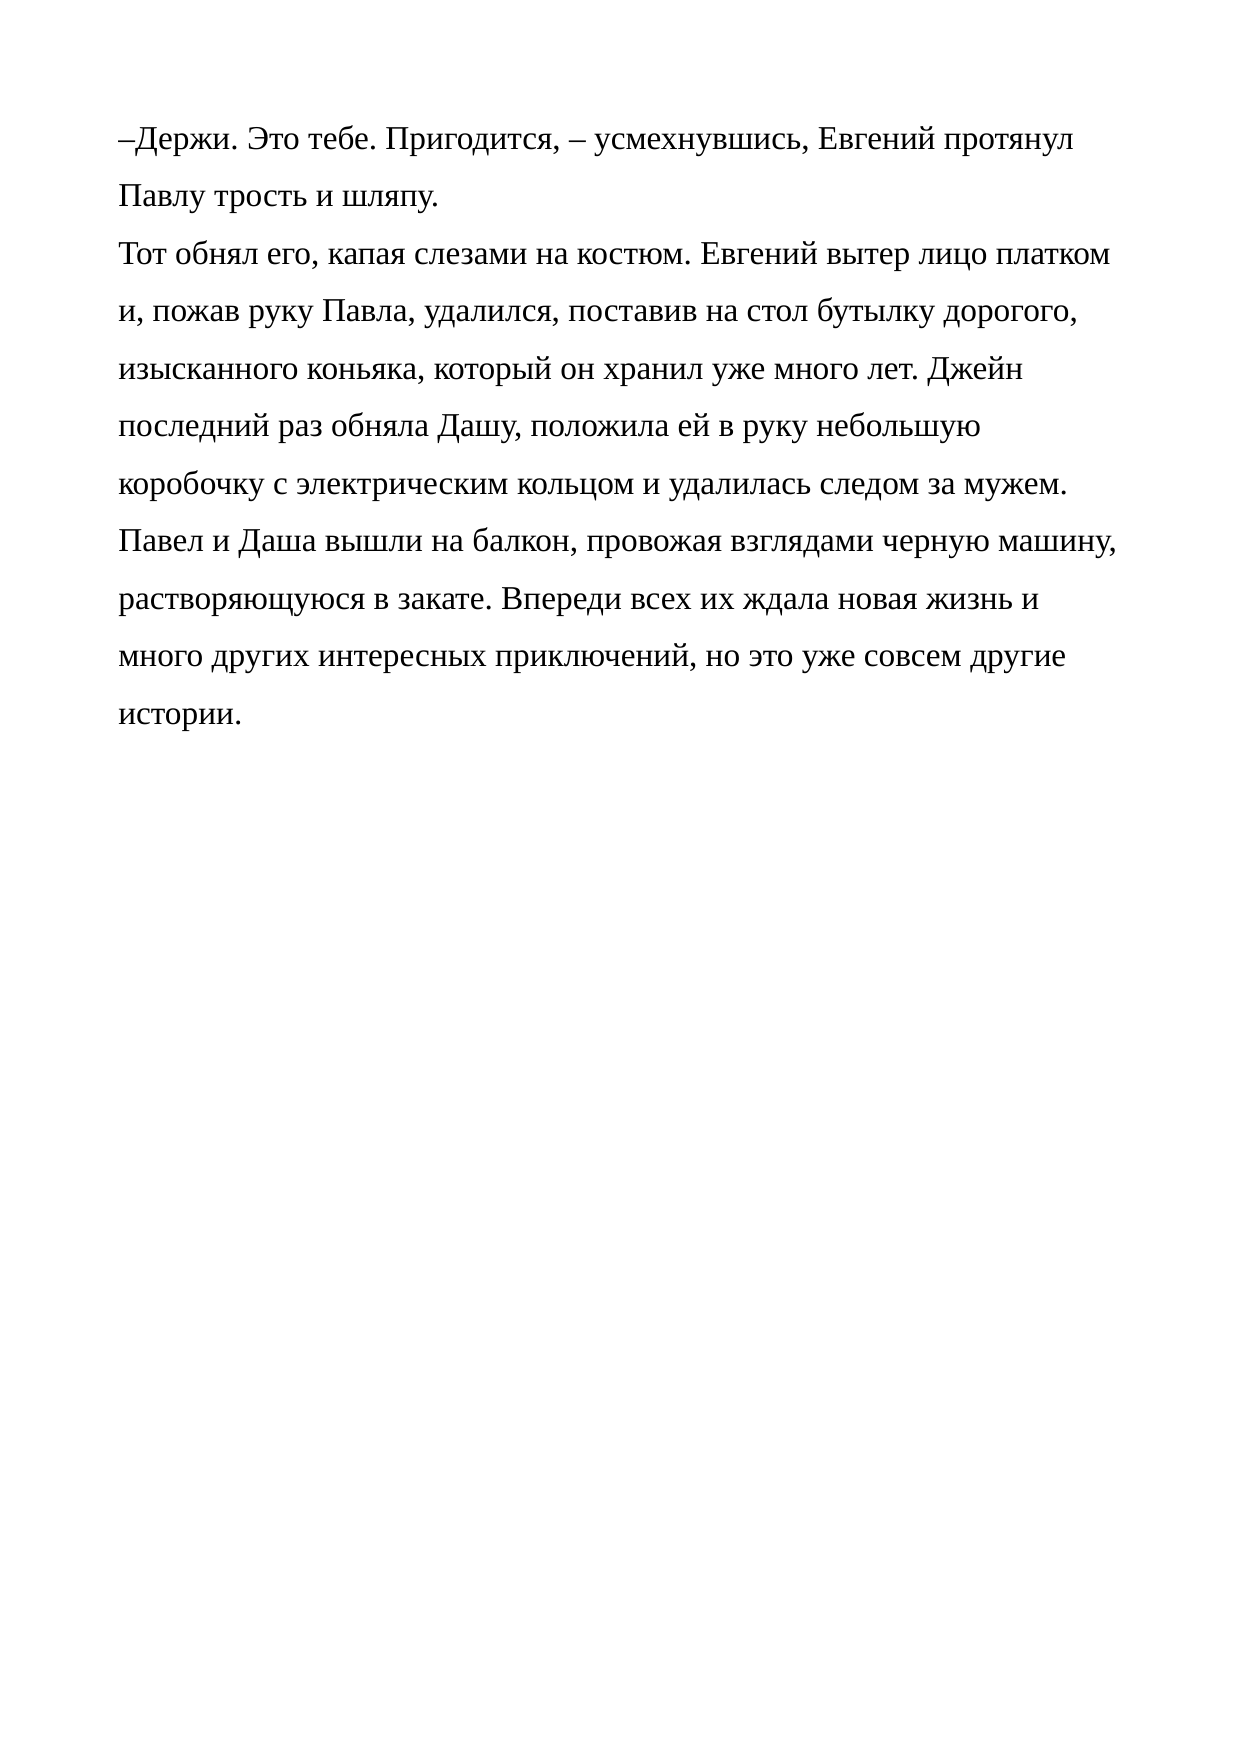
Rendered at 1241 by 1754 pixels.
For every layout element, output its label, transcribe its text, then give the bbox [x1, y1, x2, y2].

text –Держи. Это тебе. Пригодится, – усмехнувшись, Евгений протянул Павлу трость и шляпу. [118, 118, 1122, 214]
text Тот обнял его, капая слезами на костюм. Евгений вытер лицо платком и, пожав руку Павла, удалился, поставив на стол бутылку дорогого, изысканного коньяка, который он хранил уже много лет. Джейн последний раз обняла Дашу, положила ей в руку небольшую коробочку с электрическим кольцом и удалилась следом за мужем. Павел и Даша вышли на балкон, провожая взглядами черную машину, растворяющуюся в закате. Впереди всех их ждала новая жизнь и много других интересных приключений, но это уже совсем другие истории. [118, 233, 1122, 731]
